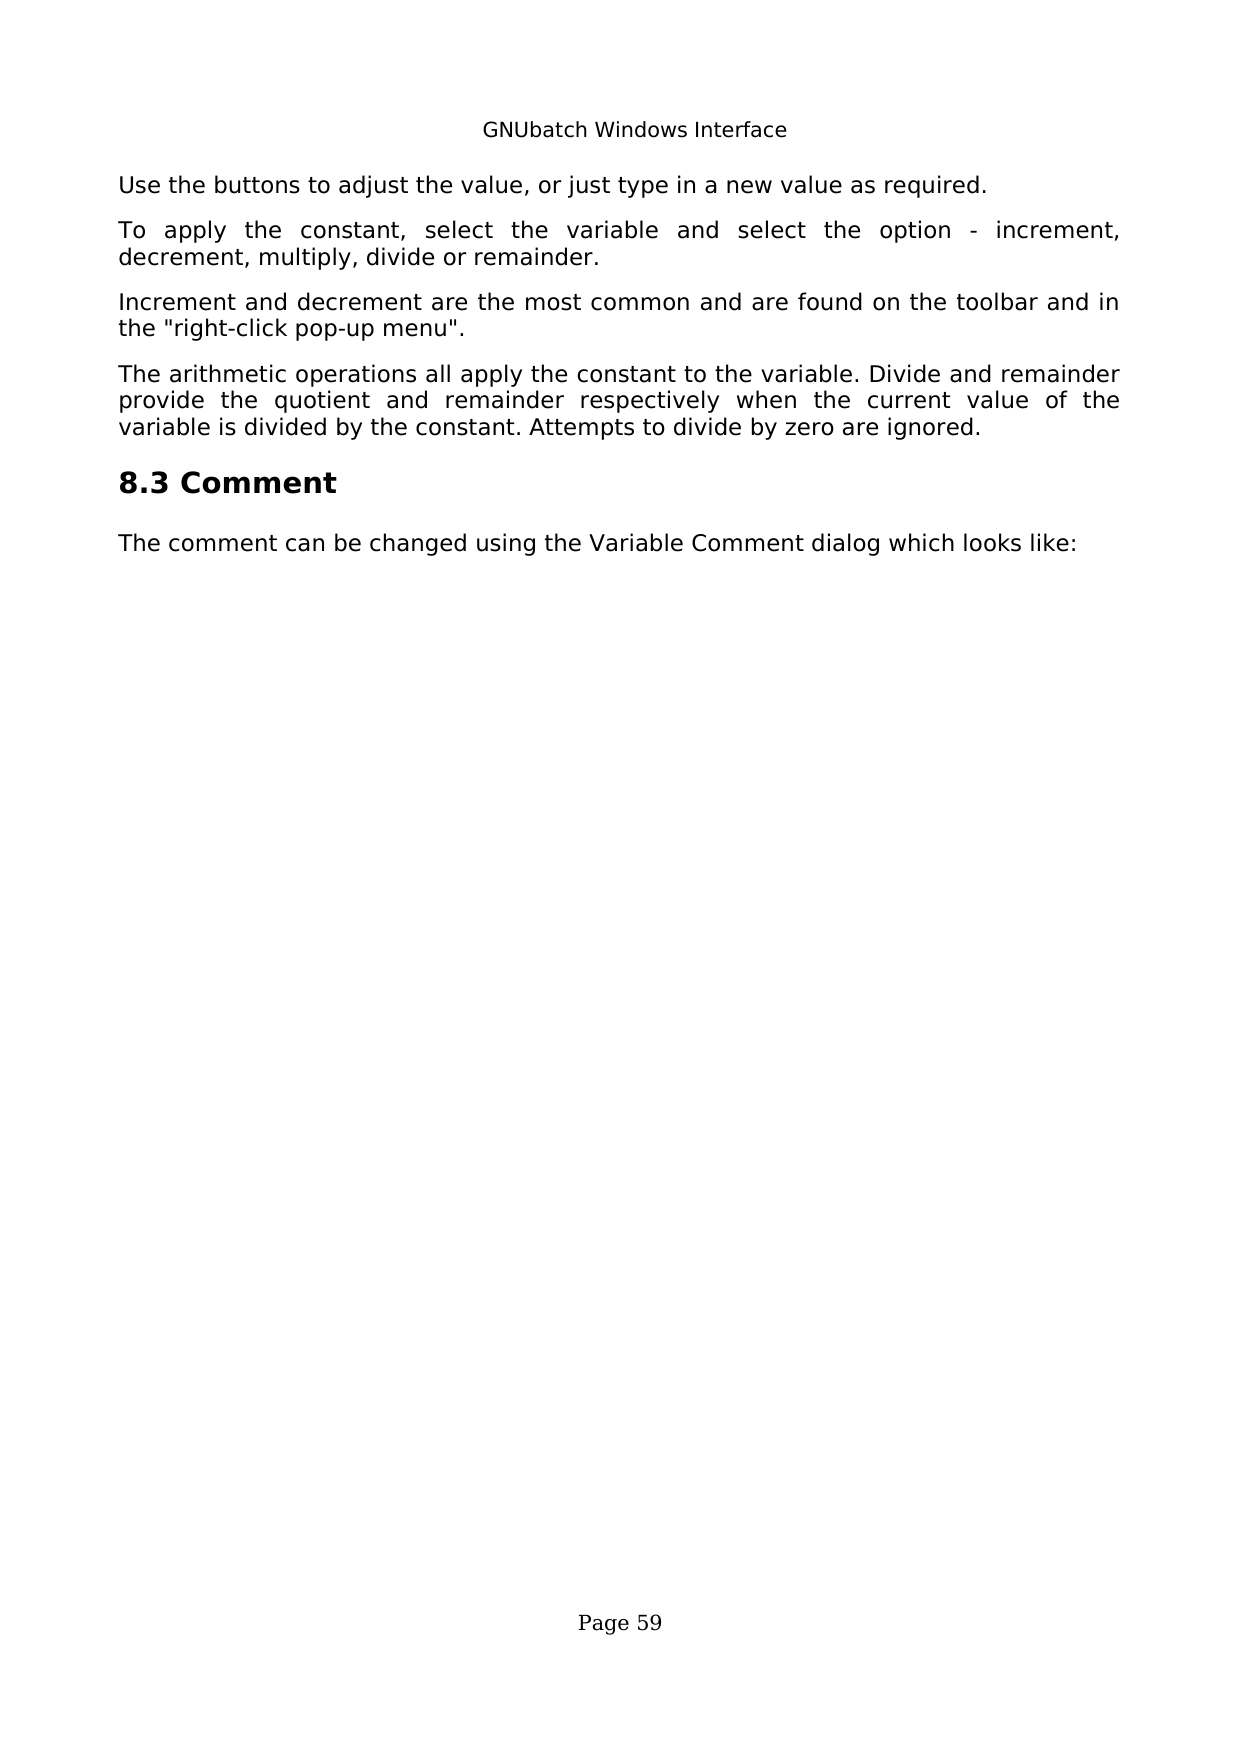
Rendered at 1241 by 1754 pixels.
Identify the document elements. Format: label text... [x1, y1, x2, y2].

text Use the buttons to adjust the value, or just type in a new value as required. [118, 172, 1122, 199]
text To apply the constant, select the variable and select the option - increment, decrement, multiply, divide or remainder. [118, 217, 1122, 271]
text The comment can be changed using the Variable Comment dialog which looks like: [118, 530, 1122, 557]
text Increment and decrement are the most common and are found on the toolbar and in the "right-click pop-up menu". [118, 289, 1122, 342]
text The arithmetic operations all apply the constant to the variable. Divide and remainder provide the quotient and remainder respectively when the current value of the variable is divided by the constant. Attempts to divide by zero are ignored. [118, 361, 1122, 441]
subtitle Comment [118, 466, 1122, 500]
